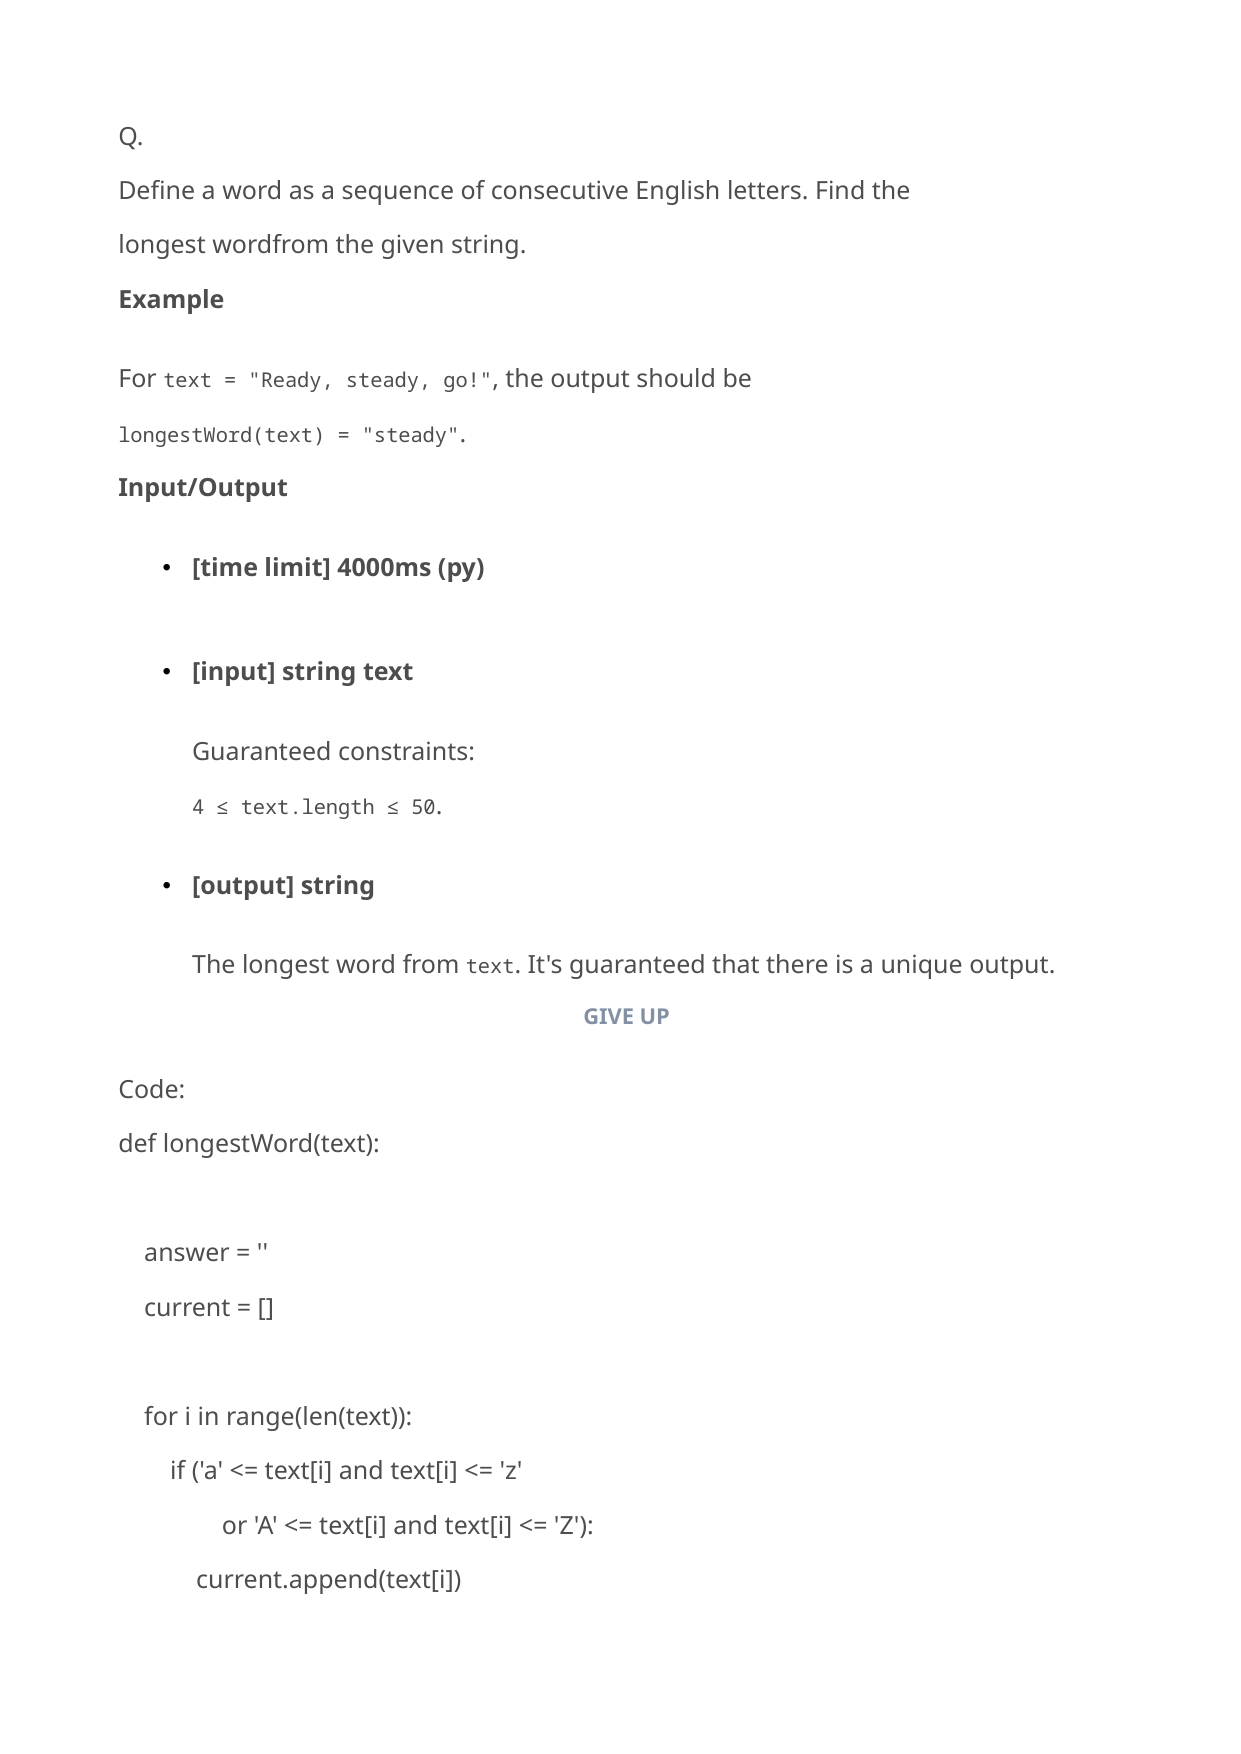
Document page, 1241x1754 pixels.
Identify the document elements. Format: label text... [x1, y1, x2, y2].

text Q. [118, 118, 1122, 152]
list Guaranteed constraints: 4 ≤ text.length ≤ 50. [162, 733, 1122, 822]
text if ('a' <= text[i] and text[i] <= 'z' [118, 1453, 1122, 1487]
text Code: [118, 1072, 1122, 1106]
text For text = "Ready, steady, go!", the output should be longestWord(text) = "steady". [118, 361, 1122, 449]
text Define a word as a sequence of consecutive English letters. Find the longest wordfrom the given string. [118, 173, 1122, 261]
text for i in range(len(text)): [118, 1398, 1122, 1432]
text Example [118, 282, 1122, 316]
text answer = '' [118, 1235, 1122, 1269]
list [input] string text [162, 654, 1122, 688]
text current.append(text[i]) [118, 1562, 1122, 1596]
text GIVE UP [131, 1001, 1122, 1031]
text current = [] [118, 1289, 1122, 1323]
text def longestWord(text): [118, 1126, 1122, 1160]
list [output] string [162, 867, 1122, 901]
list The longest word from text. It's guaranteed that there is a unique output. [162, 947, 1122, 981]
text or 'A' <= text[i] and text[i] <= 'Z'): [118, 1507, 1122, 1541]
text Input/Output [118, 470, 1122, 504]
list [time limit] 4000ms (py) [162, 549, 1122, 583]
